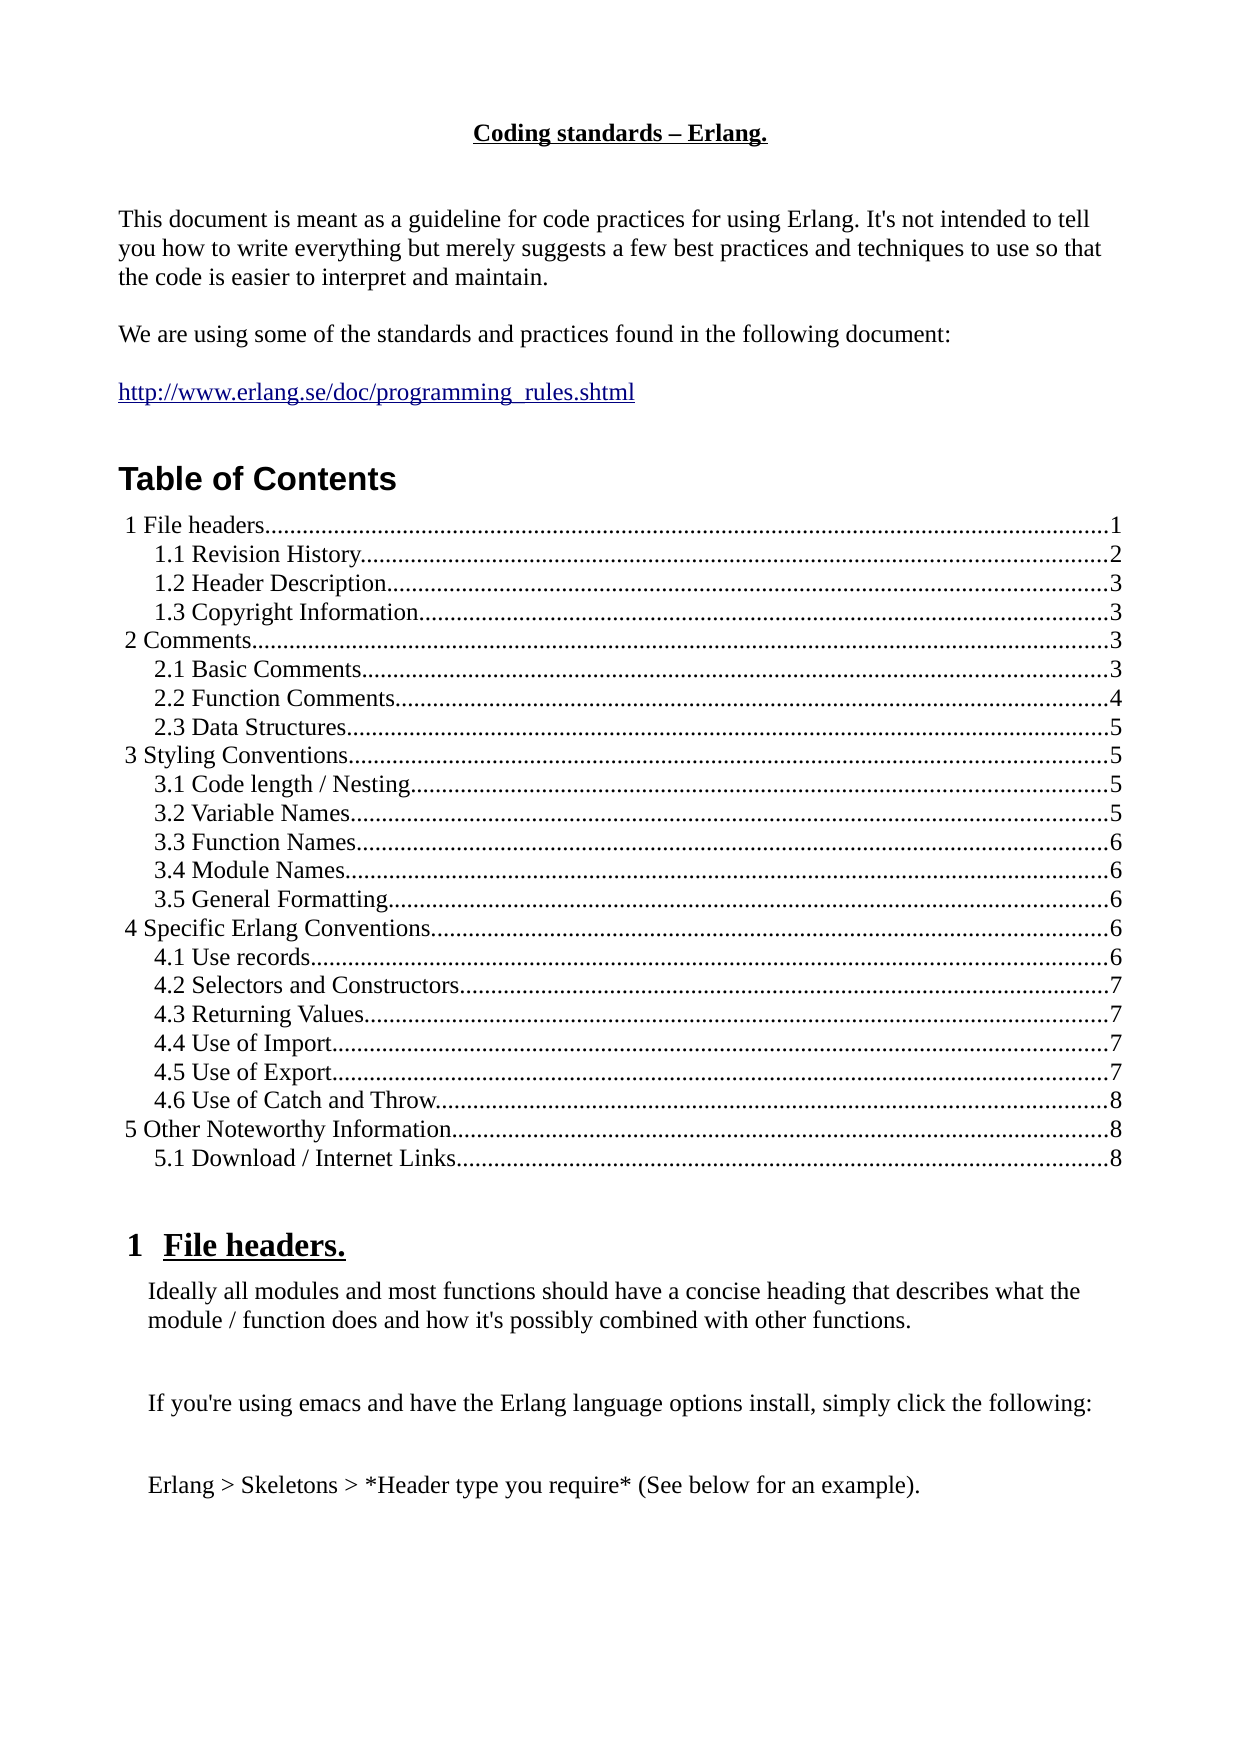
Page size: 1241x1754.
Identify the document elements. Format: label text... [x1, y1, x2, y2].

subtitle File headers. [118, 1225, 1122, 1264]
text 3 Styling Conventions. 5 [118, 740, 1122, 769]
text 2.3 Data Structures. 5 [148, 712, 1122, 740]
text 4.2 Selectors and Constructors. 7 [148, 970, 1122, 999]
text We are using some of the standards and practices found in the following document: [118, 319, 1122, 377]
text This document is meant as a guideline for code practices for using Erlang. It's not intended to tell you how to write everything but merely suggests a few best practices and techniques to use so that the code is easier to interpret and maintain. [118, 204, 1122, 291]
text 2.2 Function Comments. 4 [148, 683, 1122, 712]
text 1 File headers. 1 [118, 510, 1122, 539]
text 2.1 Basic Comments. 3 [148, 654, 1122, 683]
text 3.4 Module Names. 6 [148, 855, 1122, 884]
text http://www.erlang.se/doc/programming_rules.shtml [118, 377, 1122, 406]
text If you're using emacs and have the Erlang language options install, simply click the following: [148, 1388, 1122, 1416]
text 5.1 Download / Internet Links. 8 [148, 1143, 1122, 1172]
text 2 Comments. 3 [118, 625, 1122, 654]
text 4.3 Returning Values. 7 [148, 999, 1122, 1028]
text 3.3 Function Names. 6 [148, 827, 1122, 855]
subtitle Table of Contents [118, 459, 1122, 498]
text Coding standards – Erlang. [118, 118, 1122, 147]
text 5 Other Noteworthy Information. 8 [118, 1114, 1122, 1143]
text 4 Specific Erlang Conventions. 6 [118, 913, 1122, 942]
text Erlang > Skeletons > *Header type you require* (See below for an example). [148, 1470, 1122, 1499]
text 4.1 Use records. 6 [148, 942, 1122, 970]
text 3.2 Variable Names. 5 [148, 798, 1122, 827]
text 4.5 Use of Export. 7 [148, 1057, 1122, 1085]
text Ideally all modules and most functions should have a concise heading that describes what the module / function does and how it's possibly combined with other functions. [148, 1276, 1122, 1334]
text 1.2 Header Description. 3 [148, 568, 1122, 597]
text 1.3 Copyright Information. 3 [148, 597, 1122, 625]
text 3.1 Code length / Nesting. 5 [148, 769, 1122, 798]
text 1.1 Revision History. 2 [148, 539, 1122, 568]
text 4.4 Use of Import. 7 [148, 1028, 1122, 1057]
text 3.5 General Formatting. 6 [148, 884, 1122, 913]
text 4.6 Use of Catch and Throw. 8 [148, 1085, 1122, 1114]
